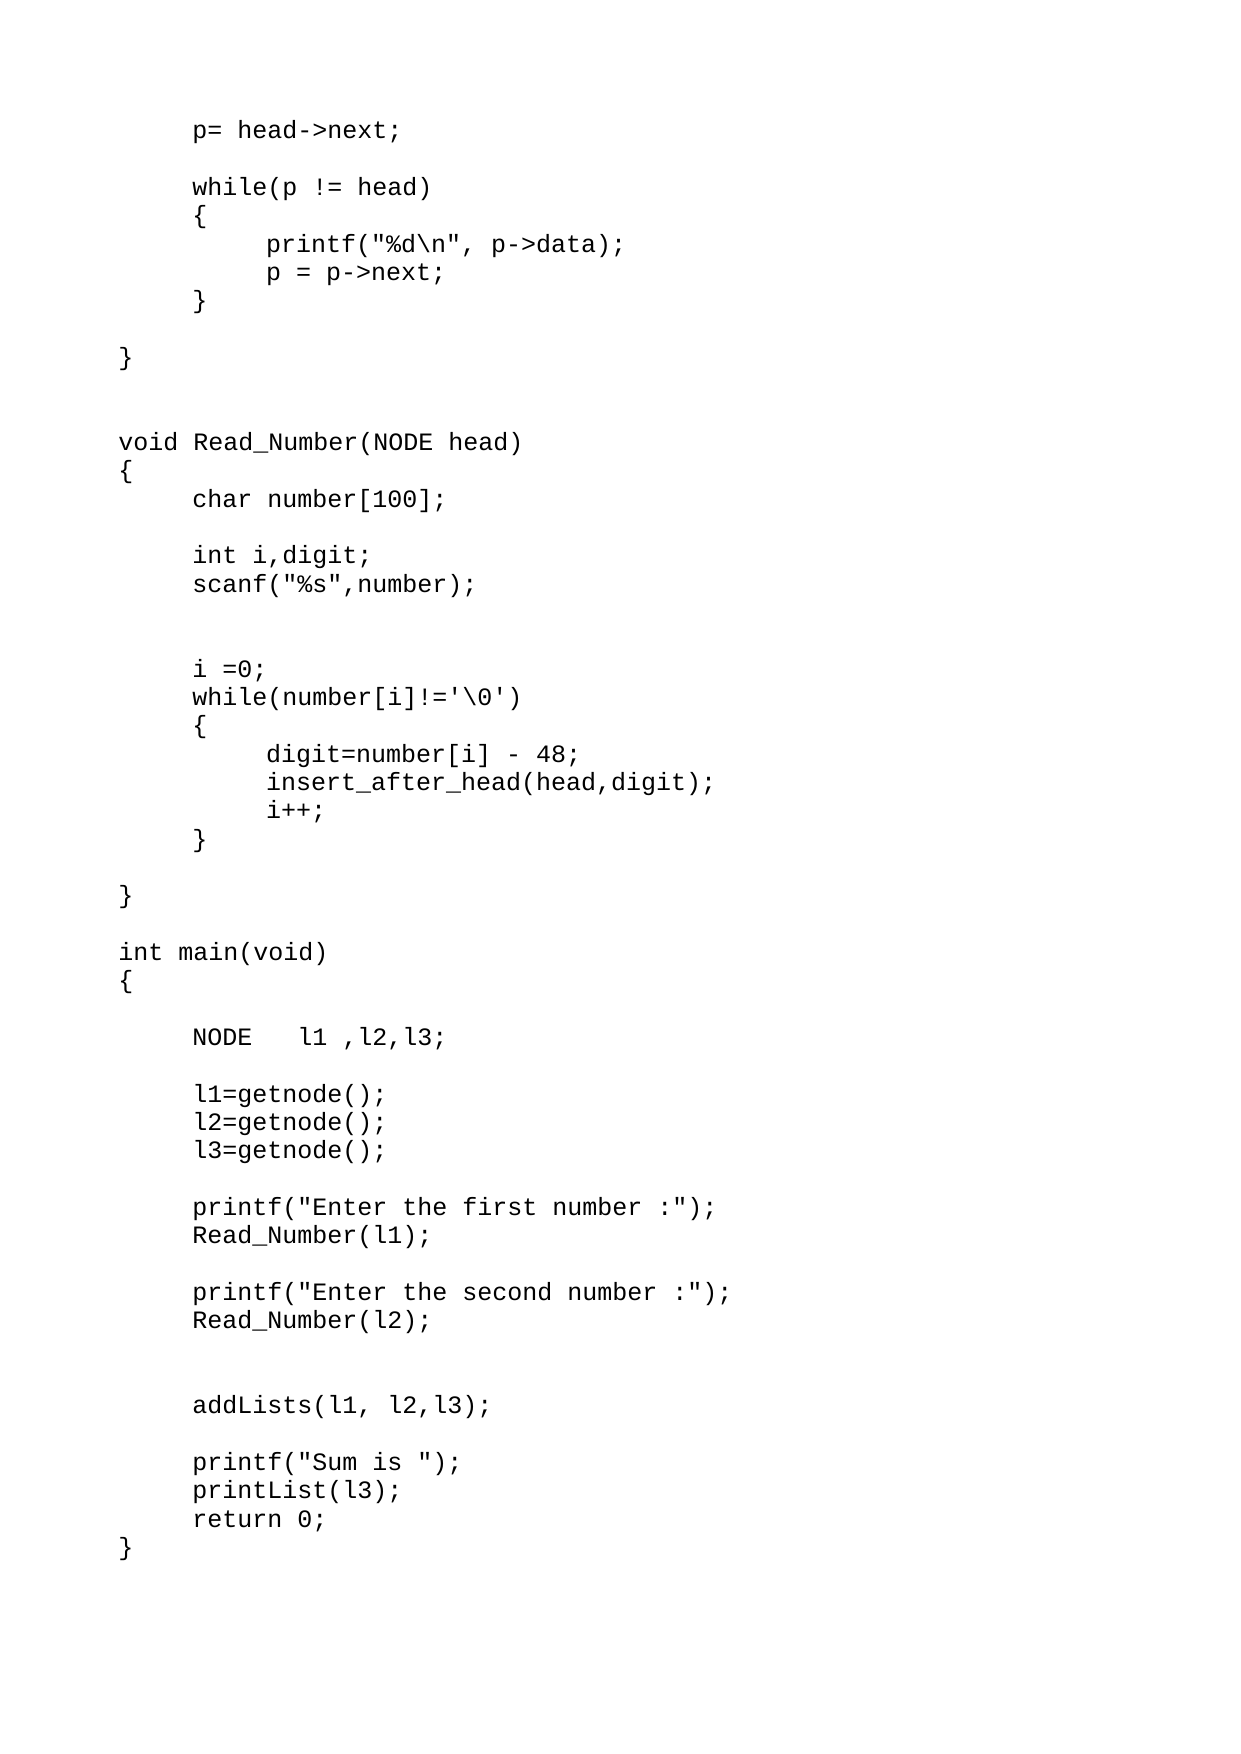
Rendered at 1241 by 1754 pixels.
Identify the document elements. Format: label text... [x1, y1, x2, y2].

text { [118, 713, 1122, 741]
text scanf("%s",number); [118, 571, 1122, 600]
text NODE l1 ,l2,l3; [118, 1025, 1122, 1053]
text { [118, 968, 1122, 996]
text p= head->next; [118, 118, 1122, 146]
text } [118, 826, 1122, 855]
text int i,digit; [118, 543, 1122, 571]
text Read_Number(l1); [118, 1223, 1122, 1251]
text l1=getnode(); [118, 1081, 1122, 1110]
text digit=number[i] - 48; [118, 741, 1122, 770]
text { [118, 203, 1122, 231]
text Read_Number(l2); [118, 1308, 1122, 1336]
text addLists(l1, l2,l3); [118, 1393, 1122, 1421]
text l3=getnode(); [118, 1138, 1122, 1166]
text p = p->next; [118, 260, 1122, 288]
text l2=getnode(); [118, 1110, 1122, 1138]
text i++; [118, 798, 1122, 826]
text i =0; [118, 656, 1122, 685]
text insert_after_head(head,digit); [118, 770, 1122, 798]
text printf("%d\n", p->data); [118, 231, 1122, 260]
text } [118, 345, 1122, 373]
text int main(void) [118, 940, 1122, 968]
text while(p != head) [118, 175, 1122, 203]
text } [118, 288, 1122, 316]
text printf("Enter the second number :"); [118, 1280, 1122, 1308]
text } [118, 1535, 1122, 1563]
text void Read_Number(NODE head) [118, 430, 1122, 458]
text char number[100]; [118, 486, 1122, 515]
text printf("Enter the first number :"); [118, 1195, 1122, 1223]
text printList(l3); [118, 1478, 1122, 1506]
text printf("Sum is "); [118, 1450, 1122, 1478]
text { [118, 458, 1122, 486]
text return 0; [118, 1506, 1122, 1535]
text while(number[i]!='\0') [118, 685, 1122, 713]
text } [118, 883, 1122, 911]
